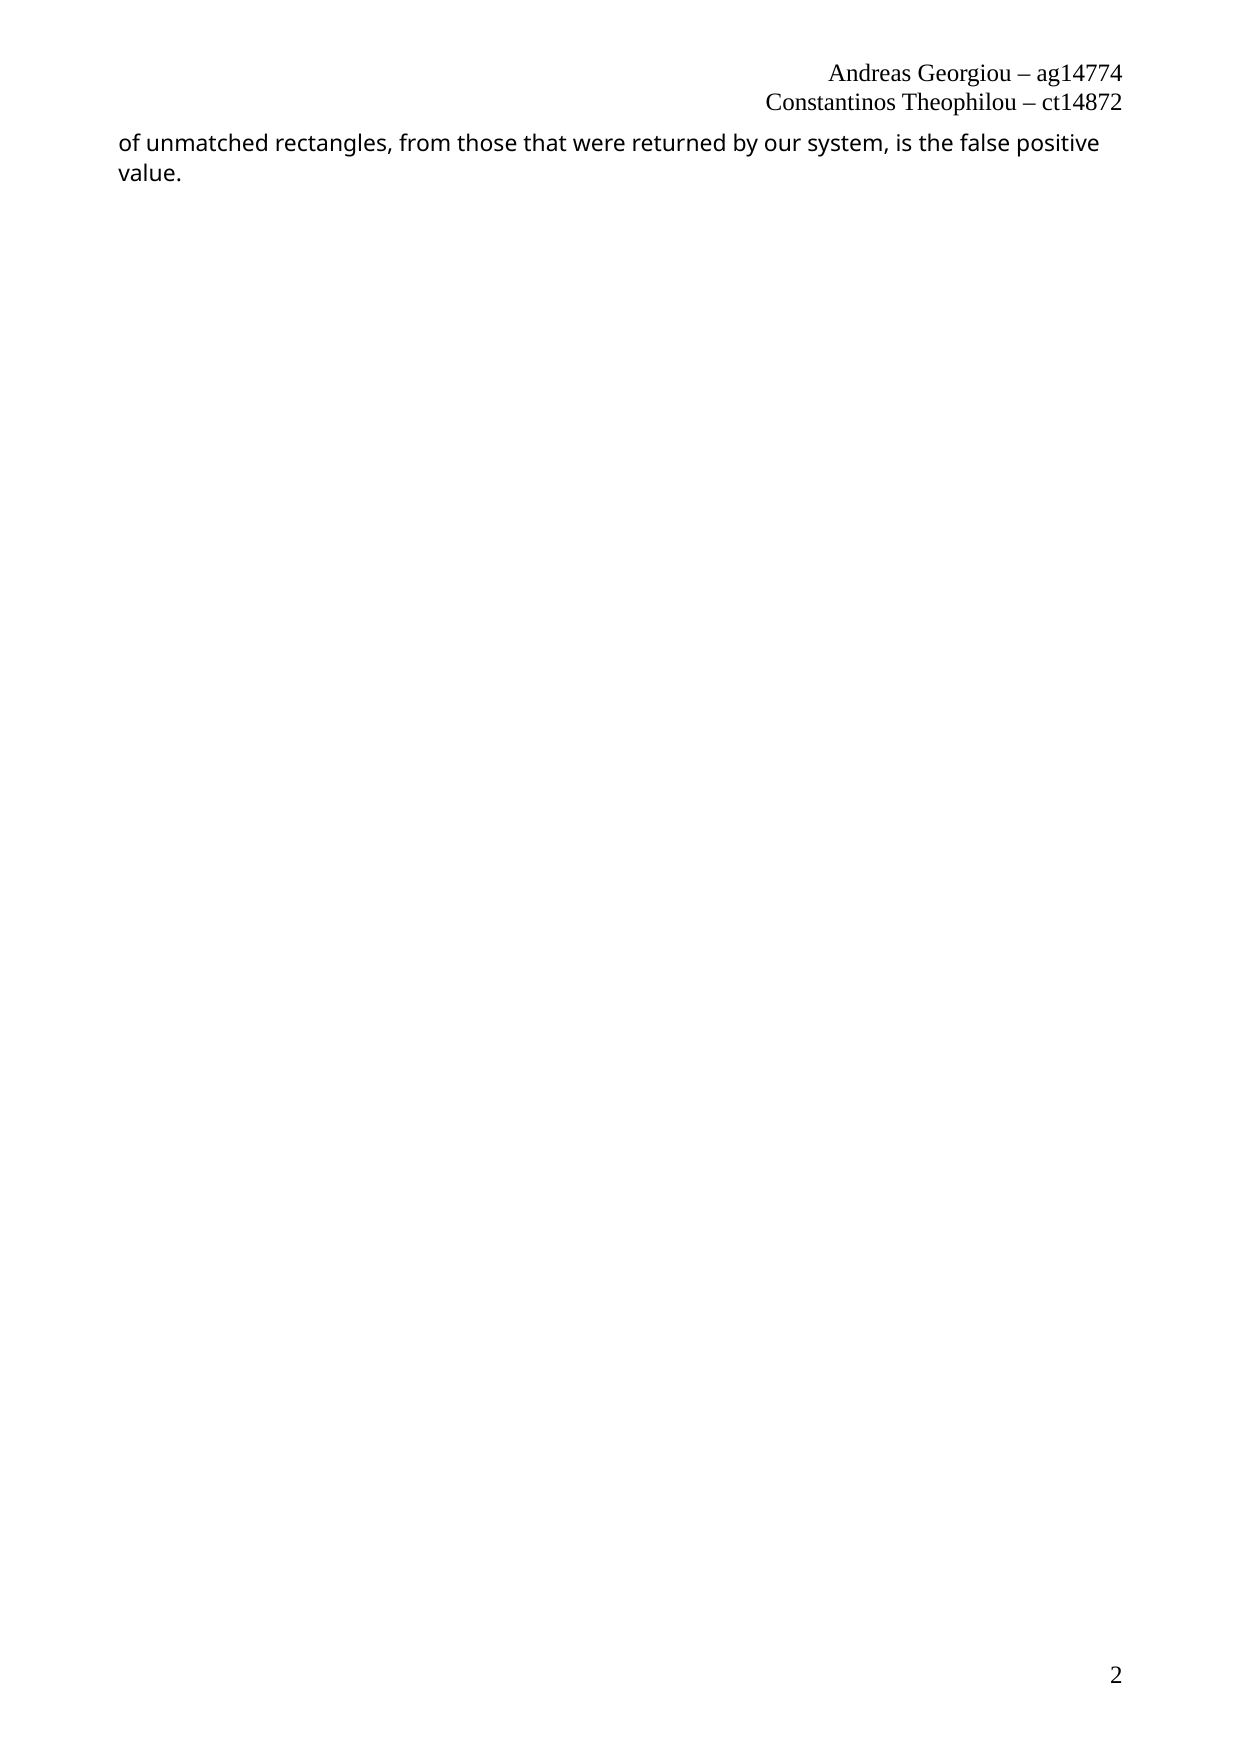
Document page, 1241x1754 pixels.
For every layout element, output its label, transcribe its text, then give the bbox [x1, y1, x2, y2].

text of unmatched rectangles, from those that were returned by our system, is the false positive value. [118, 127, 1122, 187]
